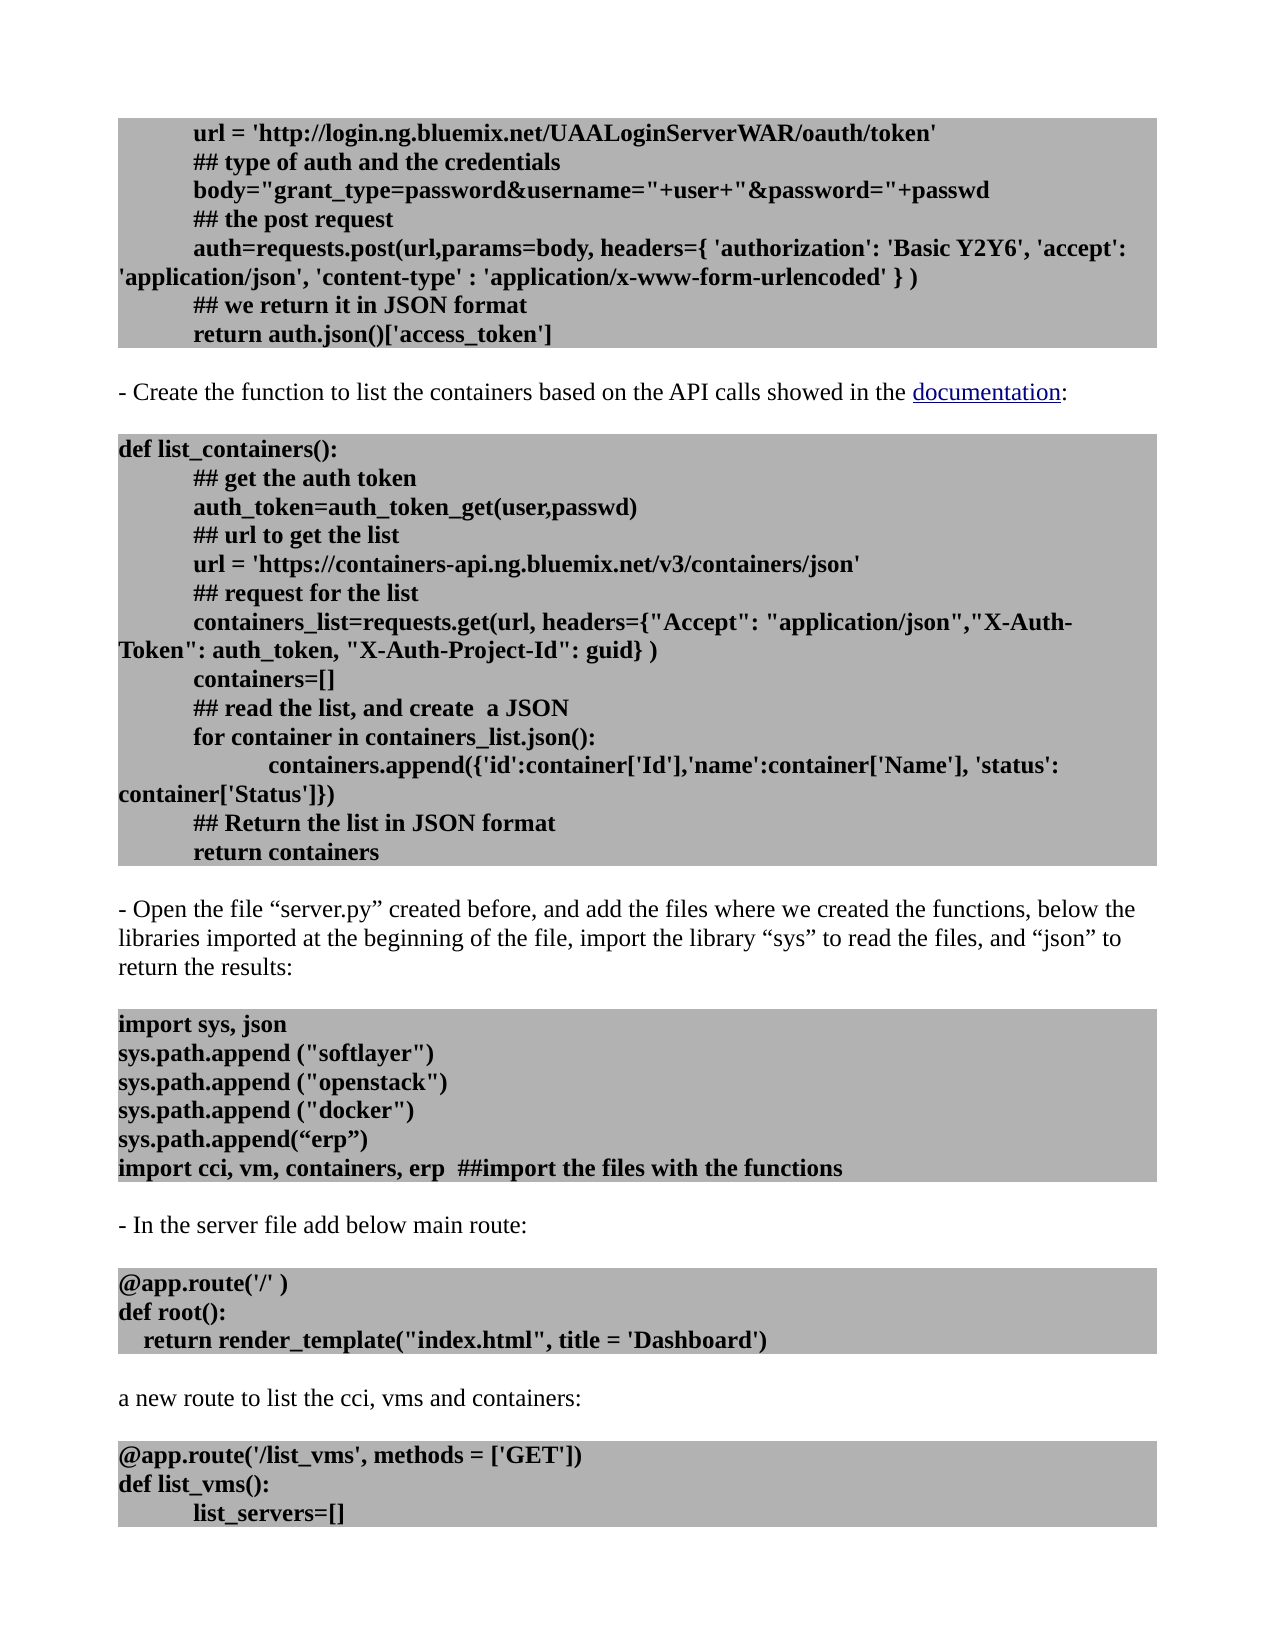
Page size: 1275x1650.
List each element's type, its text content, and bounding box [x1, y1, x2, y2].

text auth_token=auth_token_get(user,passwd) [118, 492, 1157, 521]
text return render_template("index.html", title = 'Dashboard') [118, 1326, 1157, 1354]
text ## read the list, and create a JSON [118, 693, 1157, 722]
text def list_containers(): [118, 434, 1157, 463]
text sys.path.append ("softlayer") [118, 1038, 1157, 1067]
text containers.append({'id':container['Id'],'name':container['Name'], 'status': container['Status']}) [118, 751, 1157, 808]
text ## the post request [118, 204, 1157, 233]
text a new route to list the cci, vms and containers: [118, 1383, 1157, 1412]
text import sys, json [118, 1009, 1157, 1038]
text list_servers=[] [118, 1498, 1157, 1527]
text def list_vms(): [118, 1469, 1157, 1498]
text ## request for the list [118, 578, 1157, 607]
text for container in containers_list.json(): [118, 722, 1157, 751]
text ## type of auth and the credentials [118, 147, 1157, 176]
text return containers [118, 837, 1157, 866]
text def root(): [118, 1297, 1157, 1326]
text - Create the function to list the containers based on the API calls showed in the documentation: [118, 377, 1157, 406]
text ## we return it in JSON format [118, 291, 1157, 319]
text return auth.json()['access_token'] [118, 319, 1157, 348]
text body="grant_type=password&username="+user+"&password="+passwd [118, 176, 1157, 204]
text auth=requests.post(url,params=body, headers={ 'authorization': 'Basic Y2Y6', 'accept': 'application/json', 'content-type' : 'application/x-www-form-urlencoded' } ) [118, 233, 1157, 291]
text containers_list=requests.get(url, headers={"Accept": "application/json","X-Auth-Token": auth_token, "X-Auth-Project-Id": guid} ) [118, 607, 1157, 664]
text sys.path.append ("openstack") [118, 1067, 1157, 1096]
text ## Return the list in JSON format [118, 808, 1157, 837]
text ## get the auth token [118, 463, 1157, 492]
text containers=[] [118, 664, 1157, 693]
text @app.route('/list_vms', methods = ['GET']) [118, 1441, 1157, 1469]
text - In the server file add below main route: [118, 1211, 1157, 1239]
text - Open the file “server.py” created before, and add the files where we created the functions, below the libraries imported at the beginning of the file, import the library “sys” to read the files, and “json” to return the results: [118, 894, 1157, 981]
text url = 'https://containers-api.ng.bluemix.net/v3/containers/json' [118, 549, 1157, 578]
text import cci, vm, containers, erp ##import the files with the functions [118, 1153, 1157, 1182]
text sys.path.append(“erp”) [118, 1124, 1157, 1153]
text url = 'http://login.ng.bluemix.net/UAALoginServerWAR/oauth/token' [118, 118, 1157, 147]
text ## url to get the list [118, 521, 1157, 549]
text sys.path.append ("docker") [118, 1096, 1157, 1124]
text @app.route('/' ) [118, 1268, 1157, 1297]
